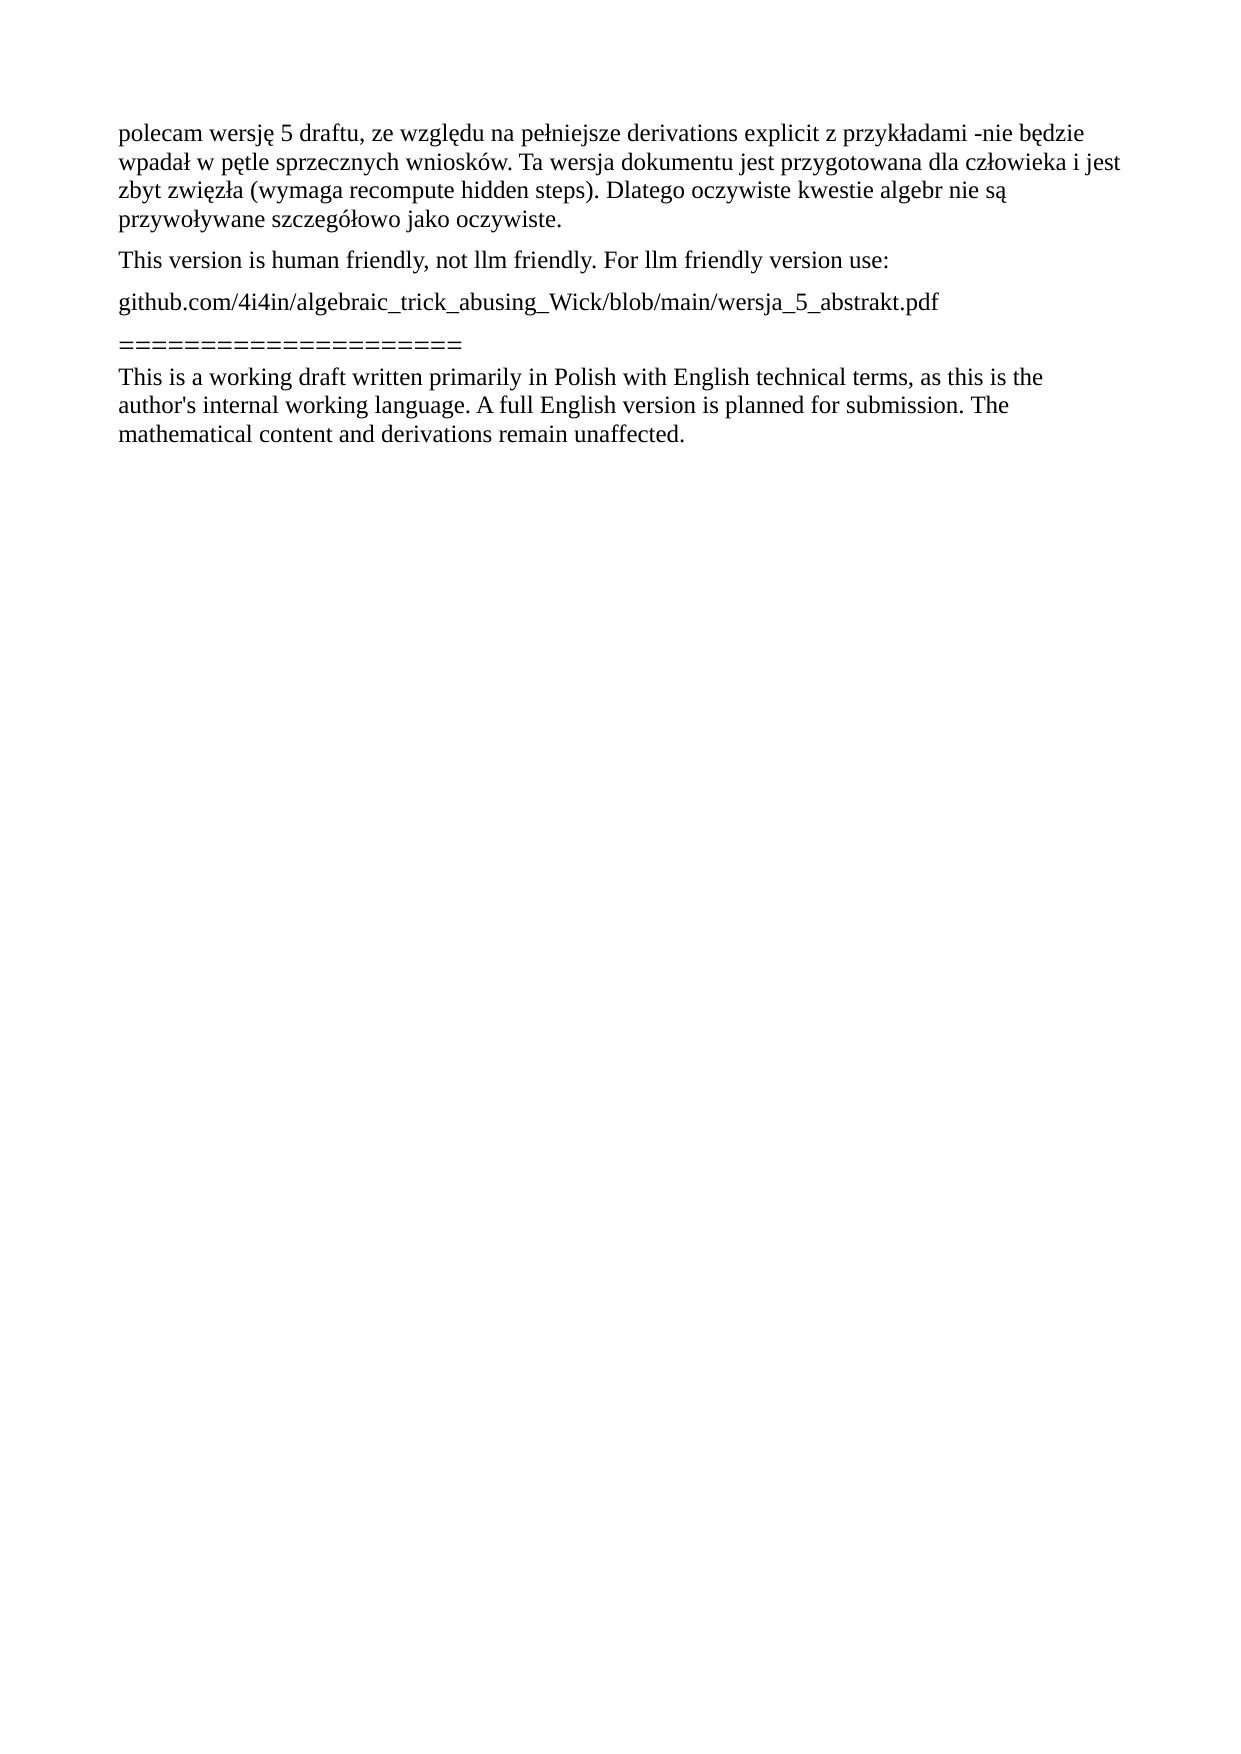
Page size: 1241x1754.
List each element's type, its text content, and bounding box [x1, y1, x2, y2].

text github.com/4i4in/algebraic_trick_abusing_Wick/blob/main/wersja_5_abstrakt.pdf [118, 287, 1122, 316]
text polecam wersję 5 draftu, ze względu na pełniejsze derivations explicit z przykładami -nie będzie wpadał w pętle sprzecznych wniosków. Ta wersja dokumentu jest przygotowana dla człowieka i jest zbyt zwięzła (wymaga recompute hidden steps). Dlatego oczywiste kwestie algebr nie są przywoływane szczegółowo jako oczywiste. [118, 118, 1122, 233]
text ===================== [118, 328, 1122, 362]
text This is a working draft written primarily in Polish with English technical terms, as this is the author's internal working language. A full English version is planned for submission. The mathematical content and derivations remain unaffected. [118, 362, 1122, 448]
text This version is human friendly, not llm friendly. For llm friendly version use: [118, 246, 1122, 274]
